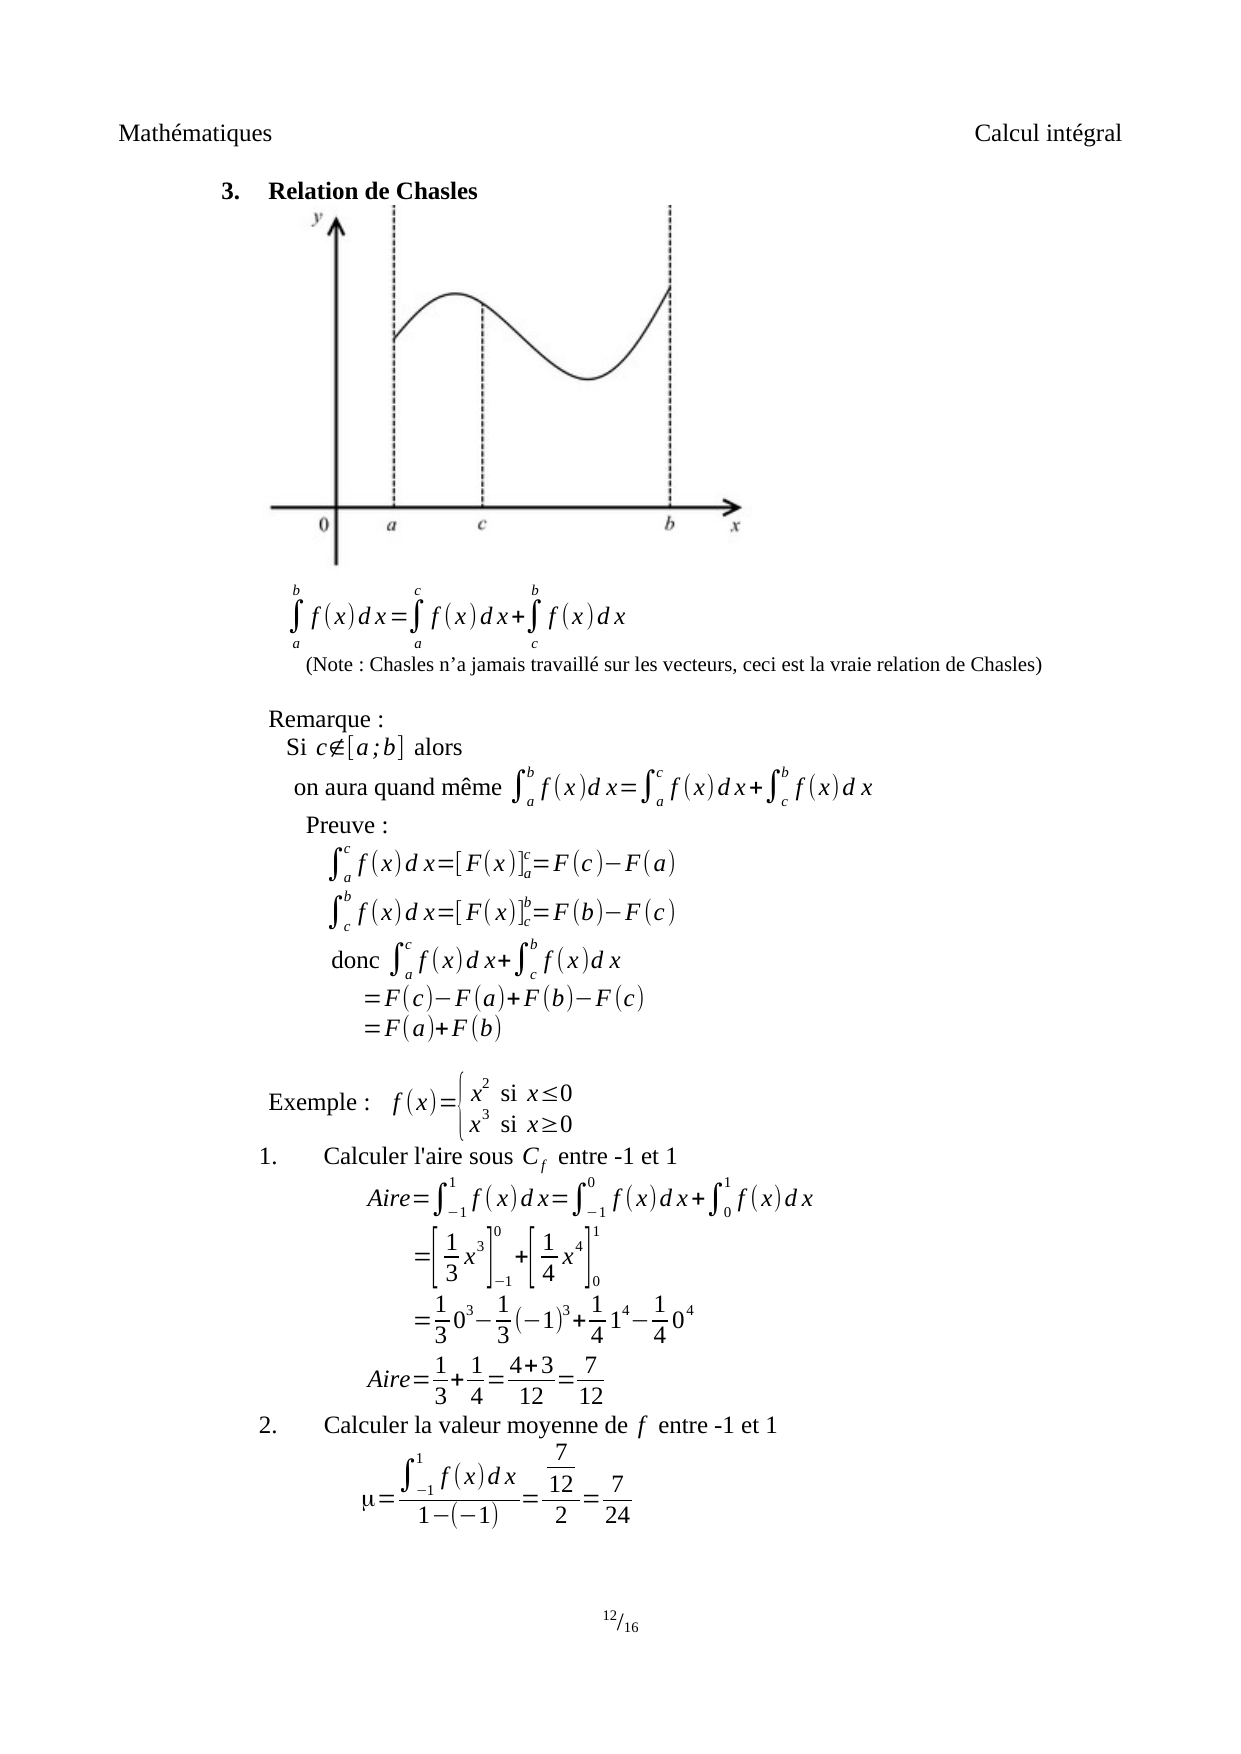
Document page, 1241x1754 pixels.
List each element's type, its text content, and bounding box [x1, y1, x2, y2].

list (Note : Chasles n’a jamais travaillé sur les vecteurs, ceci est la vraie relation de Chasles) [268, 652, 1122, 676]
list Remarque : [231, 704, 1122, 733]
picture [251, 205, 753, 581]
list Relation de Chasles [231, 176, 1122, 205]
list Exemple : [231, 1071, 1122, 1141]
list Preuve : [268, 810, 1122, 839]
